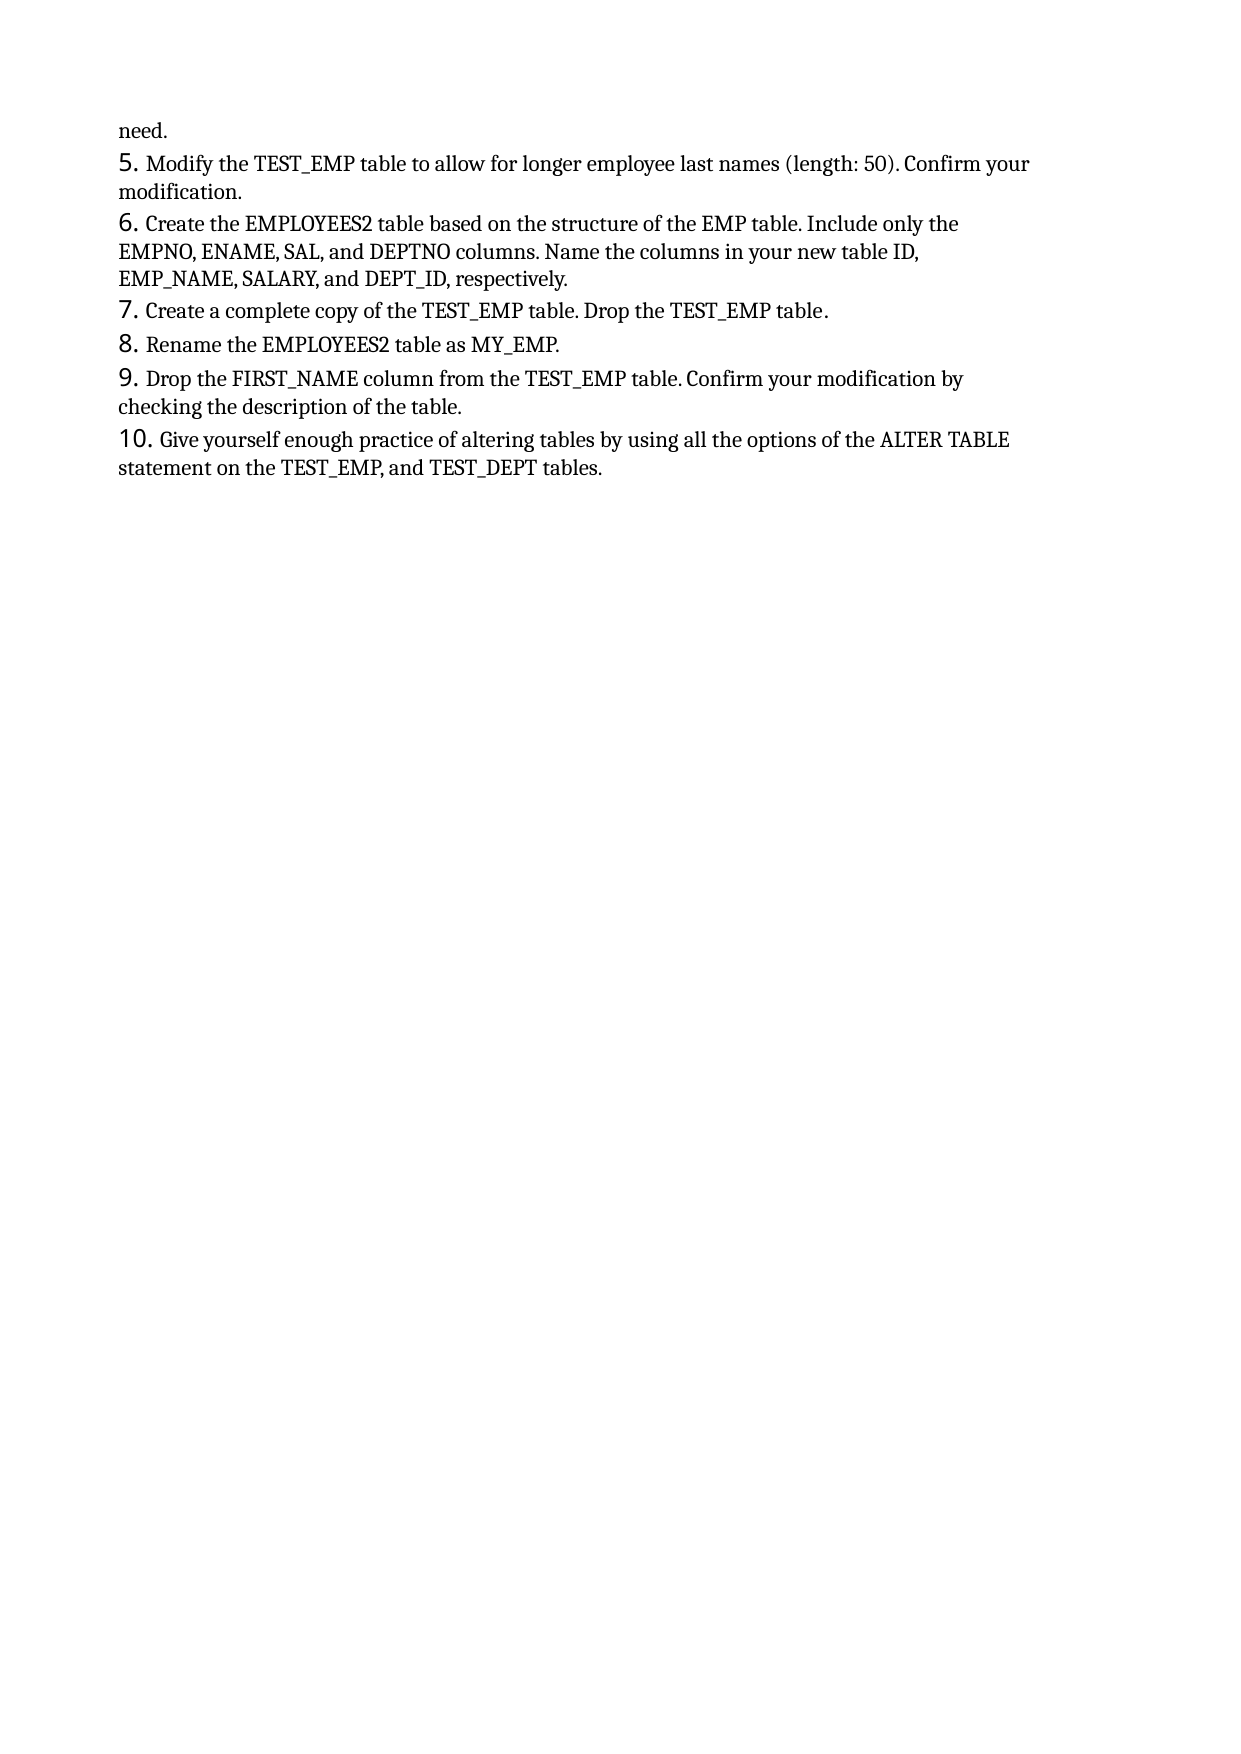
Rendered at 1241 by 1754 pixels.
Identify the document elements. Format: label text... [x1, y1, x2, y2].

text statement on the TEST_EMP, and TEST_DEPT tables. [118, 454, 1122, 481]
text EMP_NAME, SALARY, and DEPT_ID, respectively. [118, 265, 1122, 292]
text checking the description of the table. [118, 394, 1122, 420]
text need. [118, 118, 1122, 144]
text 9. Drop the FIRST_NAME column from the TEST_EMP table. Confirm your modification by [118, 360, 1122, 394]
text 8. Rename the EMPLOYEES2 table as MY_EMP. [118, 326, 1122, 360]
text 10. Give yourself enough practice of altering tables by using all the options of the ALTER TABLE [118, 420, 1122, 454]
text 6. Create the EMPLOYEES2 table based on the structure of the EMP table. Include only the [118, 205, 1122, 239]
text modification. [118, 178, 1122, 205]
text 5. Modify the TEST_EMP table to allow for longer employee last names (length: 50). Confirm your [118, 144, 1122, 178]
text EMPNO, ENAME, SAL, and DEPTNO columns. Name the columns in your new table ID, [118, 239, 1122, 265]
text 7. Create a complete copy of the TEST_EMP table. Drop the TEST_EMP table. [118, 292, 1122, 326]
